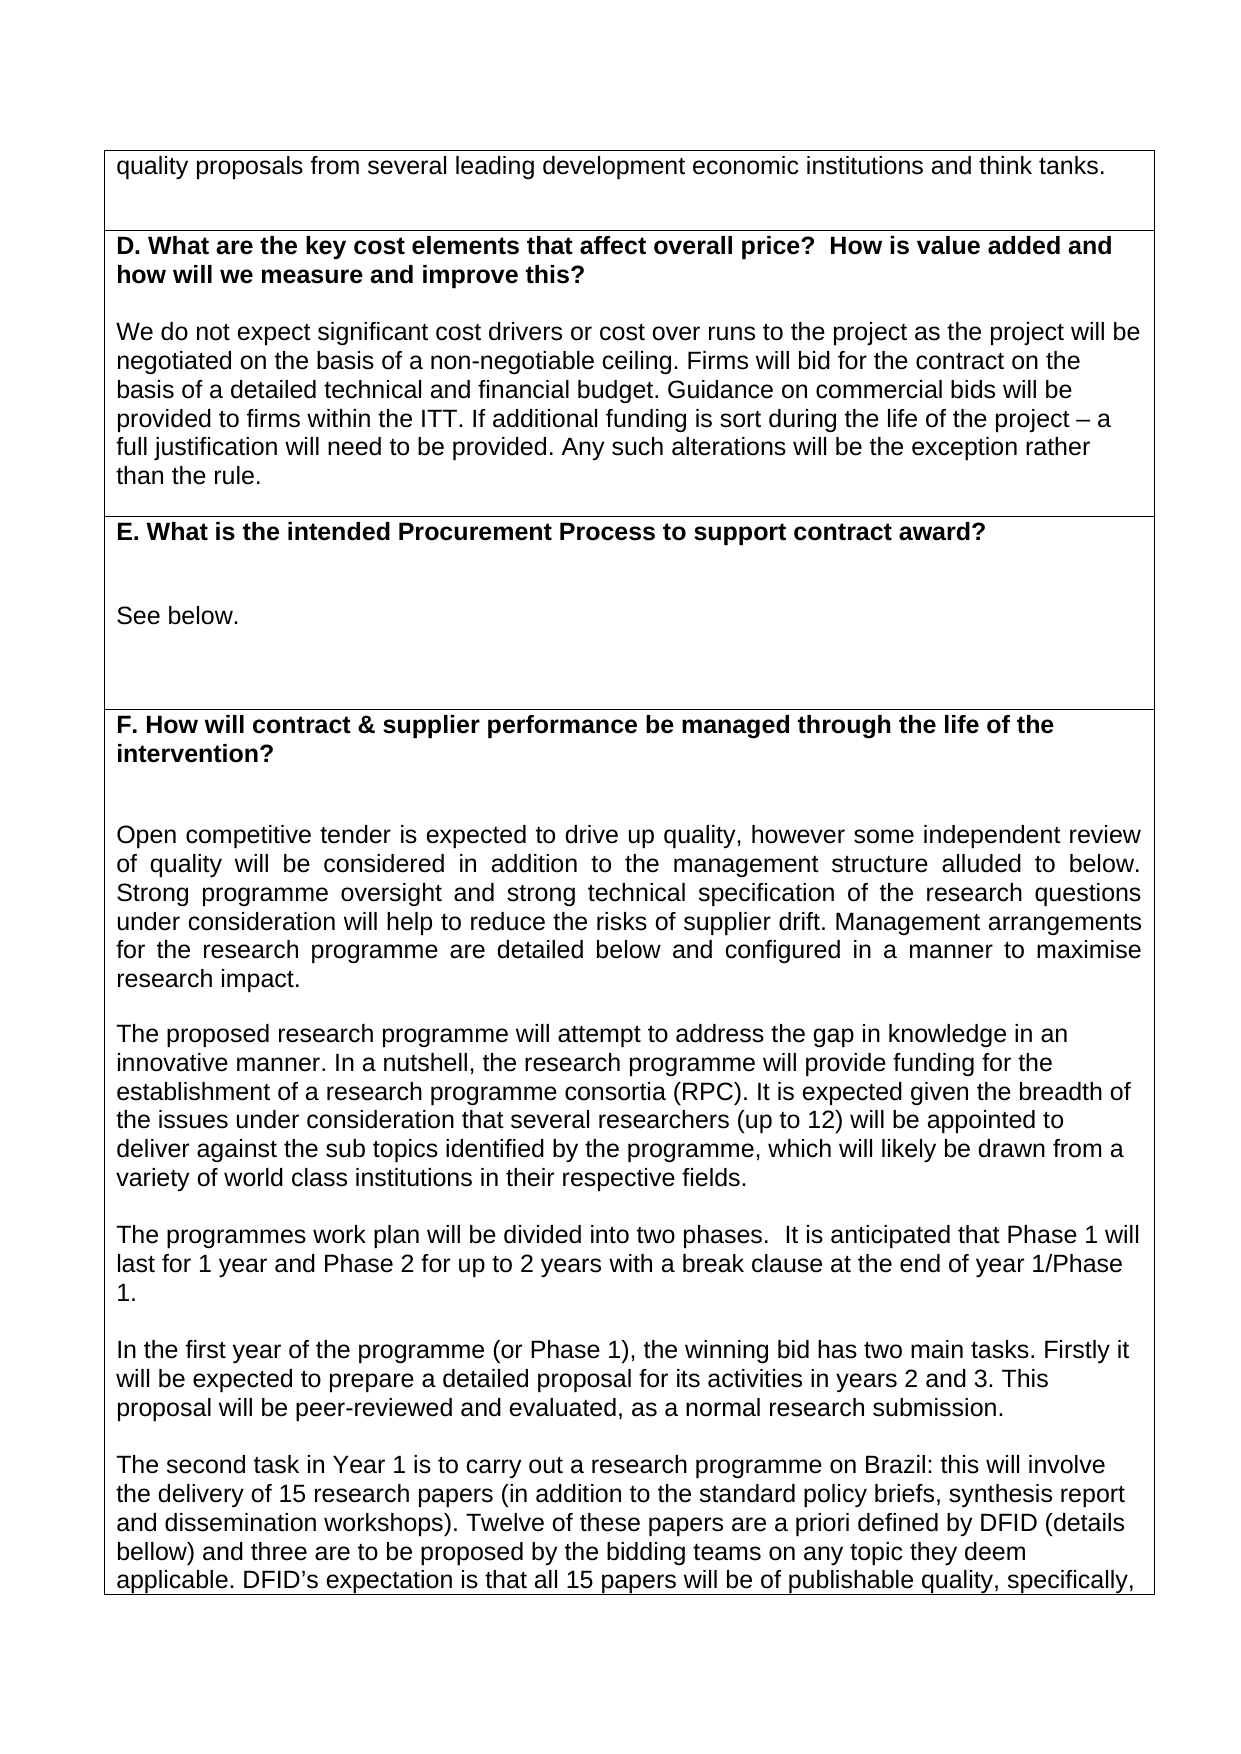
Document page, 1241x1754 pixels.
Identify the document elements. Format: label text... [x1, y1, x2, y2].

table_cell quality proposals from several leading development economic institutions and think tanks. [105, 151, 1154, 230]
table_cell E. What is the intended Procurement Process to support contract award? See below. [105, 517, 1154, 709]
table_cell D. What are the key cost elements that affect overall price? How is value added and how will we measure and improve this? We do not expect significant cost drivers or cost over runs to the project as the project will be negotiated on the basis of a non-negotiable ceiling. Firms will bid for the contract on the basis of a detailed technical and financial budget. Guidance on commercial bids will be provided to firms within the ITT. If additional funding is sort during the life of the project – a full justification will need to be provided. Any such alterations will be the exception rather than the rule. [105, 231, 1154, 516]
table_cell F. How will contract & supplier performance be managed through the life of the intervention? Open competitive tender is expected to drive up quality, however some independent review of quality will be considered in addition to the management structure alluded to below. Strong programme oversight and strong technical specification of the research questions under consideration will help to reduce the risks of supplier drift. Management arrangements for the research programme are detailed below and configured in a manner to maximise research impact. The proposed research programme will attempt to address the gap in knowledge in an innovative manner. In a nutshell, the research programme will provide funding for the establishment of a research programme consortia (RPC). It is expected given the breadth of the issues under consideration that several researchers (up to 12) will be appointed to deliver against the sub topics identified by the programme, which will likely be drawn from a variety of world class institutions in their respective fields. The programmes work plan will be divided into two phases. It is anticipated that Phase 1 will last for 1 year and Phase 2 for up to 2 years with a break clause at the end of year 1/Phase 1. In the first year of the programme (or Phase 1), the winning bid has two main tasks. Firstly it will be expected to prepare a detailed proposal for its activities in years 2 and 3. This proposal will be peer-reviewed and evaluated, as a normal research submission. The second task in Year 1 is to carry out a research programme on Brazil: this will involve the delivery of 15 research papers (in addition to the standard policy briefs, synthesis report and dissemination workshops). Twelve of these papers are a priori defined by DFID (details bellow) and three are to be proposed by the bidding teams on any topic they deem applicable. DFID’s expectation is that all 15 papers will be of publishable quality, specifically, [105, 710, 1154, 1594]
